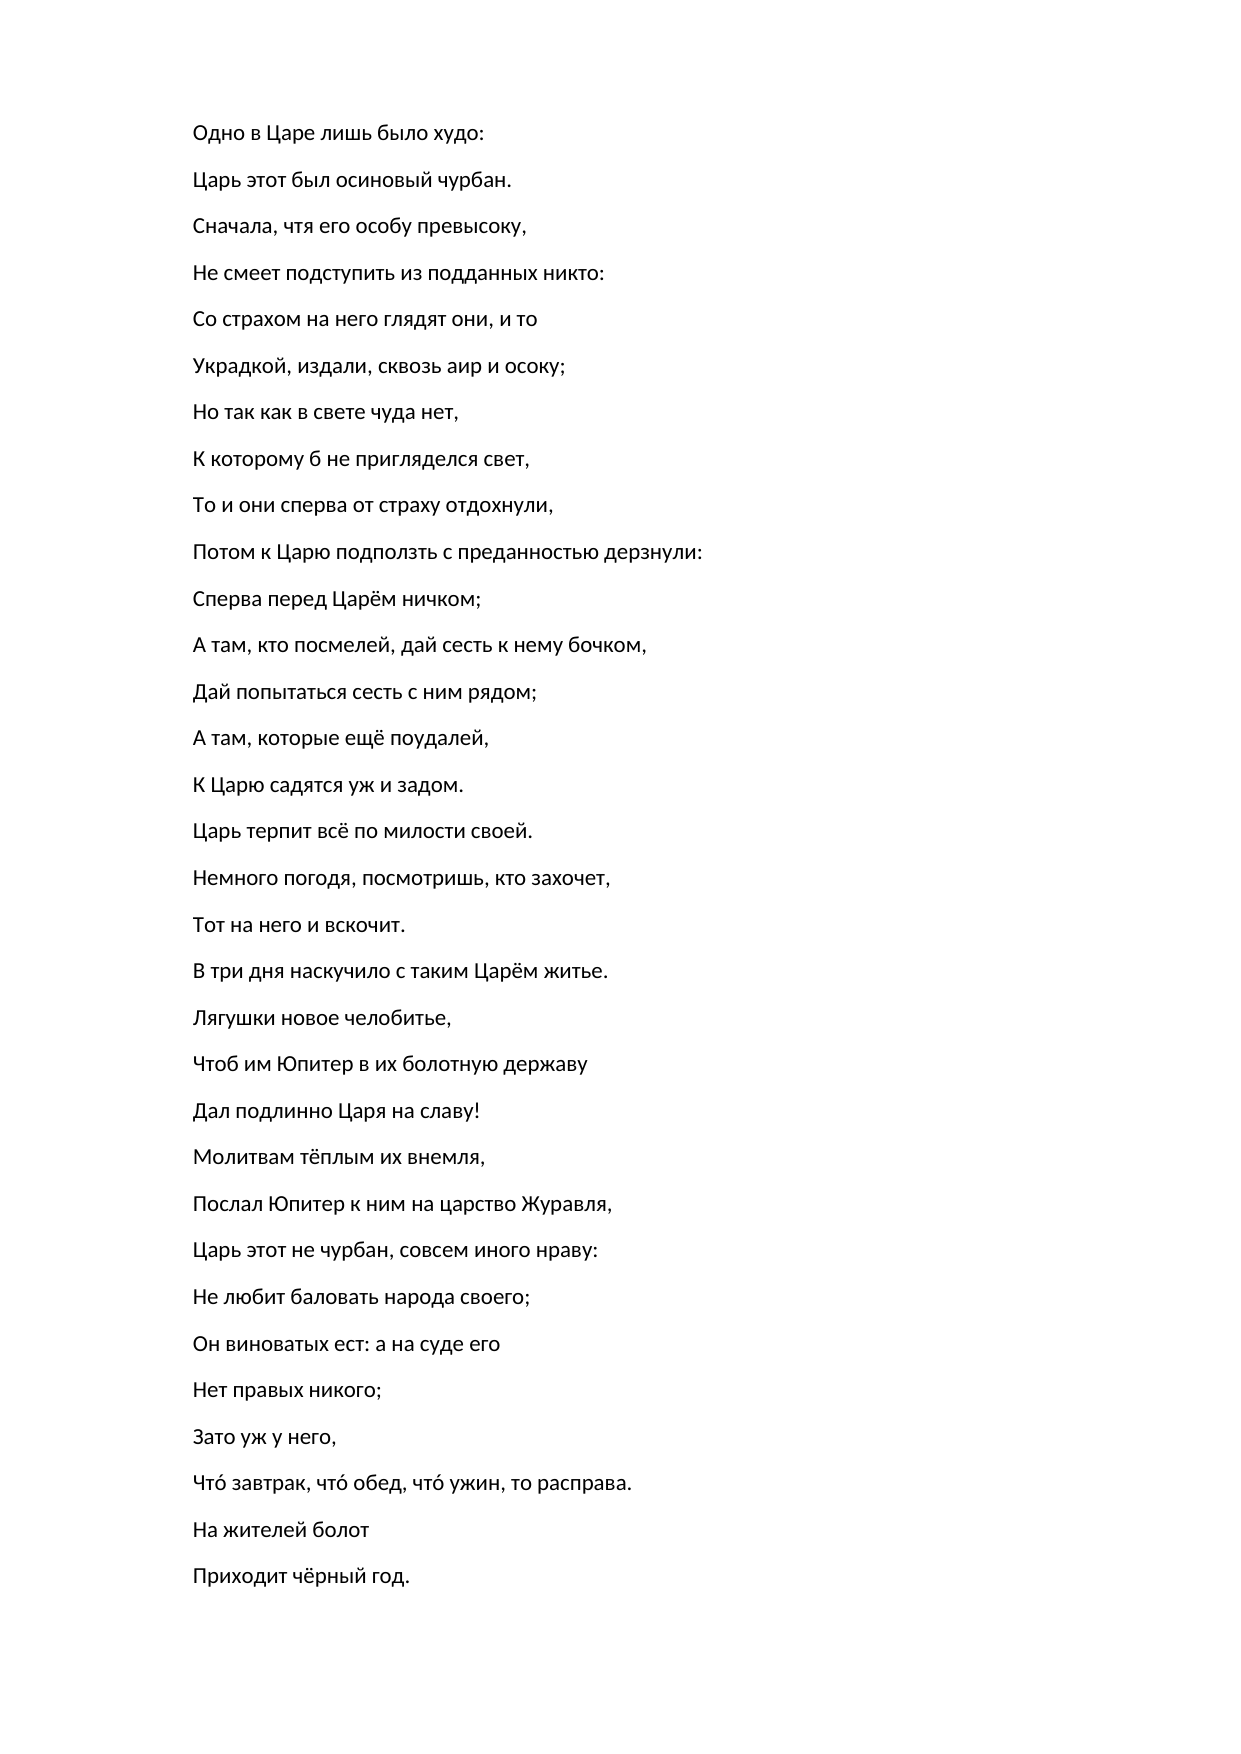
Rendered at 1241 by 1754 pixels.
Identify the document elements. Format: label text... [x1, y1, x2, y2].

text Царь этот был осиновый чурбан. [177, 165, 1152, 193]
text Чтó завтрак, чтó обед, чтó ужин, то расправа. [177, 1468, 1152, 1496]
text В три дня наскучило с таким Царём житье. [177, 956, 1152, 984]
text Потом к Царю подползть с преданностью дерзнули: [177, 537, 1152, 565]
text Молитвам тёплым их внемля, [177, 1142, 1152, 1171]
text На жителей болот [177, 1515, 1152, 1543]
text То и они сперва от страху отдохнули, [177, 491, 1152, 519]
text Украдкой, издали, сквозь аир и осоку; [177, 351, 1152, 379]
text Не смеет подступить из подданных никто: [177, 258, 1152, 286]
text Немного погодя, посмотришь, кто захочет, [177, 863, 1152, 891]
text Нет правых никого; [177, 1375, 1152, 1403]
text Зато уж у него, [177, 1422, 1152, 1450]
text К которому б не пригляделся свет, [177, 444, 1152, 472]
text Царь этот не чурбан, совсем иного нраву: [177, 1236, 1152, 1264]
text Послал Юпитер к ним на царство Журавля, [177, 1189, 1152, 1217]
text А там, которые ещё поудалей, [177, 723, 1152, 751]
text Со страхом на него глядят они, и то [177, 304, 1152, 332]
text Чтоб им Юпитер в их болотную державу [177, 1049, 1152, 1077]
text Дал подлинно Царя на славу! [177, 1096, 1152, 1124]
text К Царю садятся уж и задом. [177, 770, 1152, 798]
text Лягушки новое челобитье, [177, 1003, 1152, 1031]
text Не любит баловать народа своего; [177, 1282, 1152, 1310]
text Царь терпит всё по милости своей. [177, 817, 1152, 844]
text Сперва перед Царём ничком; [177, 584, 1152, 612]
text Но так как в свете чуда нет, [177, 397, 1152, 426]
text Тот на него и вскочит. [177, 910, 1152, 938]
text Он виноватых ест: а на суде его [177, 1329, 1152, 1357]
text Одно в Царе лишь было худо: [177, 118, 1152, 146]
text А там, кто посмелей, дай сесть к нему бочком, [177, 630, 1152, 658]
text Приходит чёрный год. [177, 1562, 1152, 1589]
text Дай попытаться сесть с ним рядом; [177, 677, 1152, 705]
text Сначала, чтя его особу превысоку, [177, 211, 1152, 239]
